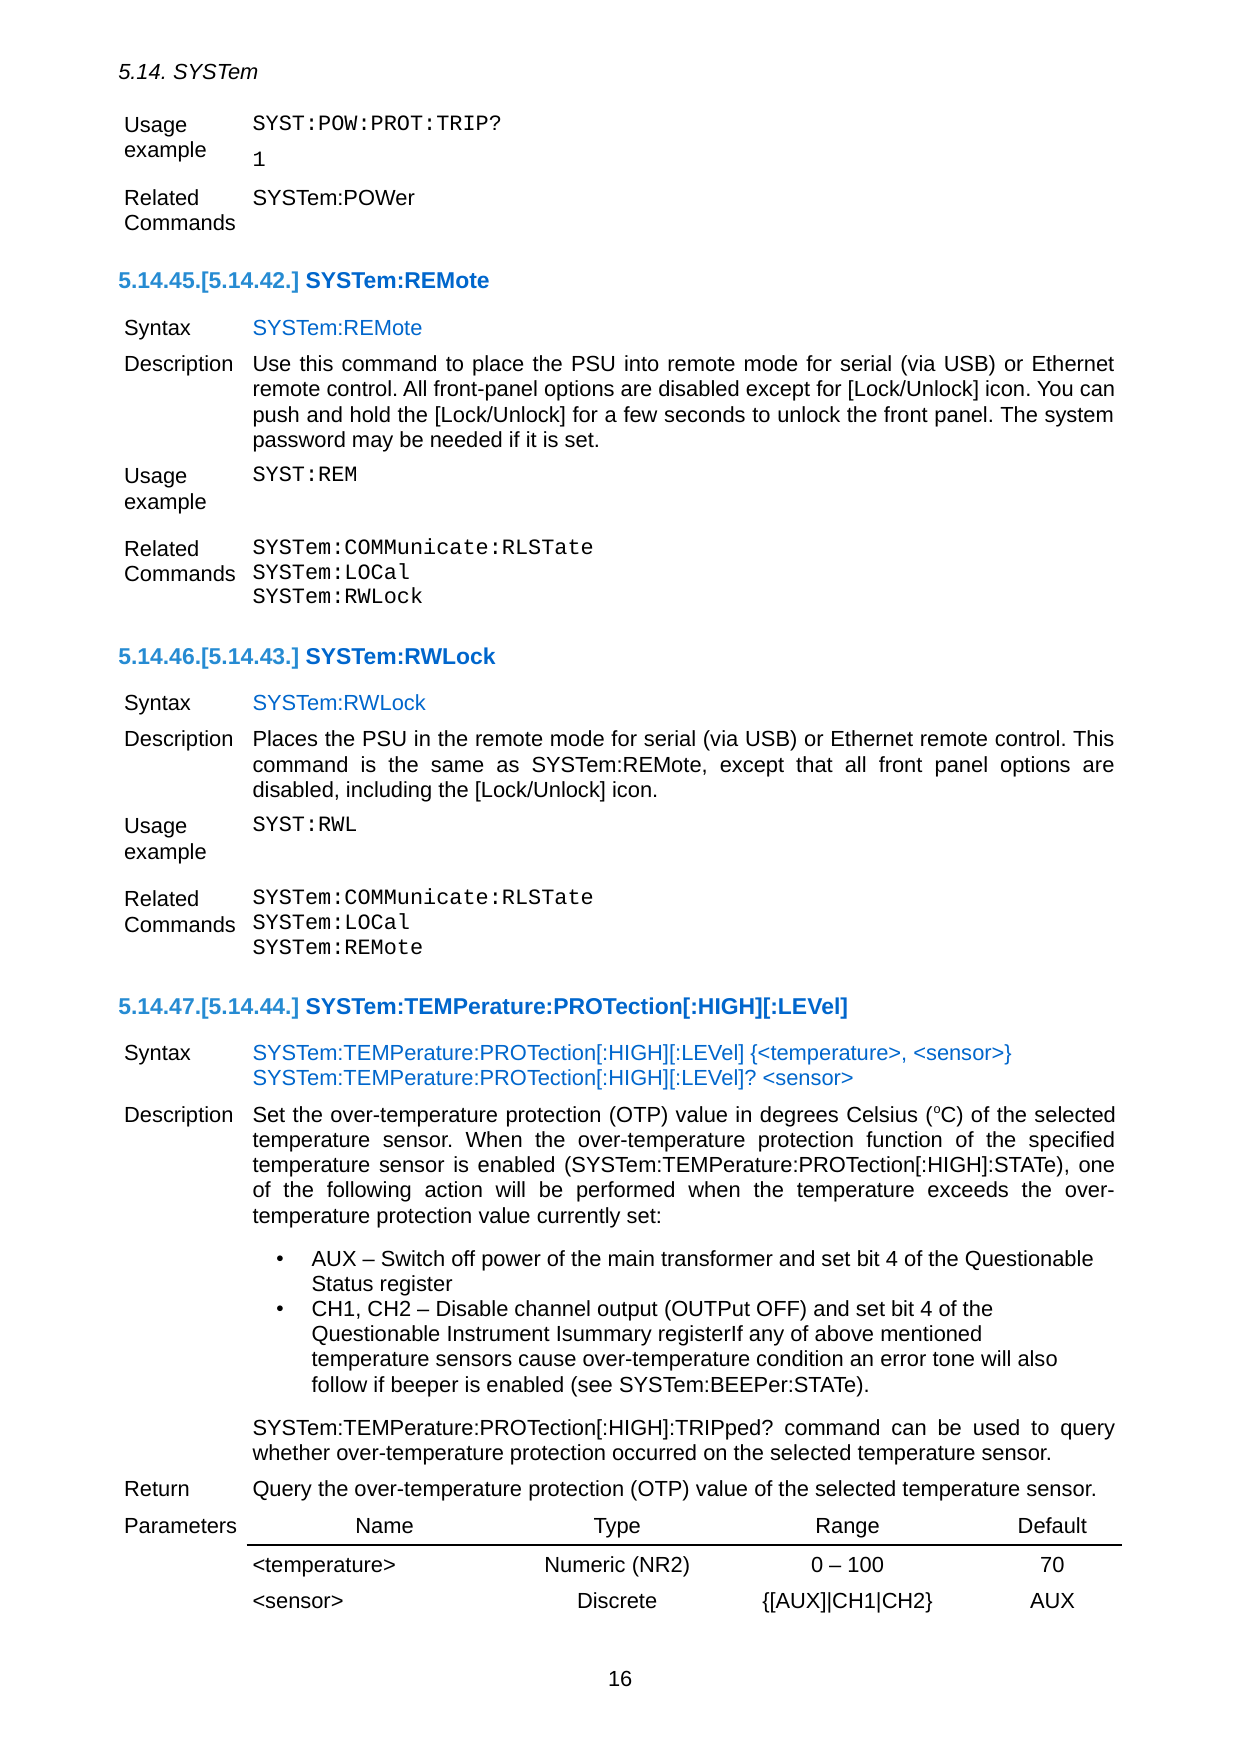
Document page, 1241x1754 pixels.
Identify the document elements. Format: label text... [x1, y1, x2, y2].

table_cell SYSTem:POWer [247, 179, 1122, 241]
table_cell Description [118, 1096, 247, 1471]
table_cell Usage example [118, 106, 247, 179]
table_header Syntax [118, 684, 247, 721]
table_cell Numeric (NR2) [522, 1546, 712, 1583]
table_cell Description [118, 721, 247, 808]
table_cell Default [983, 1507, 1122, 1544]
table_cell Return [118, 1471, 247, 1507]
table_cell {[AUX]|CH1|CH2} [712, 1583, 983, 1619]
table_cell Related Commands [118, 179, 247, 241]
table_cell Description [118, 345, 247, 458]
table_cell Range [712, 1507, 983, 1544]
table_cell SYST:POW:PROT:TRIP? 1 [247, 106, 1122, 179]
table_header Syntax [118, 309, 247, 345]
table_cell 70 [983, 1546, 1122, 1583]
table_cell SYSTem:COMMunicate:RLSTate SYSTem:LOCal SYSTem:REMote [247, 881, 1122, 966]
table_header SYSTem:RWLock [247, 684, 1122, 721]
table_cell Places the PSU in the remote mode for serial (via USB) or Ethernet remote control. This command is the same as SYSTem:REMote, except that all front panel options are disabled, including the [Lock/Unlock] icon. [247, 721, 1122, 808]
table_cell Use this command to place the PSU into remote mode for serial (via USB) or Ethernet remote control. All front-panel options are disabled except for [Lock/Unlock] icon. You can push and hold the [Lock/Unlock] for a few seconds to unlock the front panel. The system password may be needed if it is set. [247, 345, 1122, 458]
table_cell Name [247, 1507, 522, 1544]
subtitle SYSTem:REMote [118, 267, 1122, 294]
table_cell <temperature> [247, 1546, 522, 1583]
table_cell 0 – 100 [712, 1546, 983, 1583]
table_cell SYST:RWL [247, 808, 1122, 881]
table_header SYSTem:TEMPerature:PROTection[:HIGH][:LEVel] {<temperature>, <sensor>} SYSTem:TEMPerature:PROTection[:HIGH][:LEVel]? <sensor> [247, 1034, 1122, 1096]
table_cell Set the over-temperature protection (OTP) value in degrees Celsius (oC) of the selected temperature sensor. When the over-temperature protection function of the specified temperature sensor is enabled (SYSTem:TEMPerature:PROTection[:HIGH]:STATe), one of the following action will be performed when the temperature exceeds the over-temperature protection value currently set: AUX – Switch off power of the main transformer and set bit 4 of the Questionable Status register CH1, CH2 – Disable channel output (OUTPut OFF) and set bit 4 of the Questionable Instrument Isummary registerIf any of above mentioned temperature sensors cause over-temperature condition an error tone will also follow if beeper is enabled (see SYSTem:BEEPer:STATe). SYSTem:TEMPerature:PROTection[:HIGH]:TRIPped? command can be used to query whether over-temperature protection occurred on the selected temperature sensor. [247, 1096, 1122, 1471]
table_cell SYSTem:COMMunicate:RLSTate SYSTem:LOCal SYSTem:RWLock [247, 530, 1122, 616]
subtitle SYSTem:TEMPerature:PROTection[:HIGH][:LEVel] [118, 993, 1122, 1019]
table_cell Usage example [118, 458, 247, 530]
table_header Syntax [118, 1034, 247, 1096]
table_cell Type [522, 1507, 712, 1544]
table_cell Related Commands [118, 881, 247, 966]
table_cell Related Commands [118, 530, 247, 616]
table_cell Query the over-temperature protection (OTP) value of the selected temperature sensor. [247, 1471, 1122, 1507]
table_cell SYST:REM [247, 458, 1122, 530]
table_cell <sensor> [247, 1583, 522, 1619]
table_cell Parameters [118, 1507, 247, 1619]
table_header SYSTem:REMote [247, 309, 1122, 345]
table_cell AUX [983, 1583, 1122, 1619]
subtitle SYSTem:RWLock [118, 643, 1122, 669]
table_cell Discrete [522, 1583, 712, 1619]
table_cell Usage example [118, 808, 247, 881]
